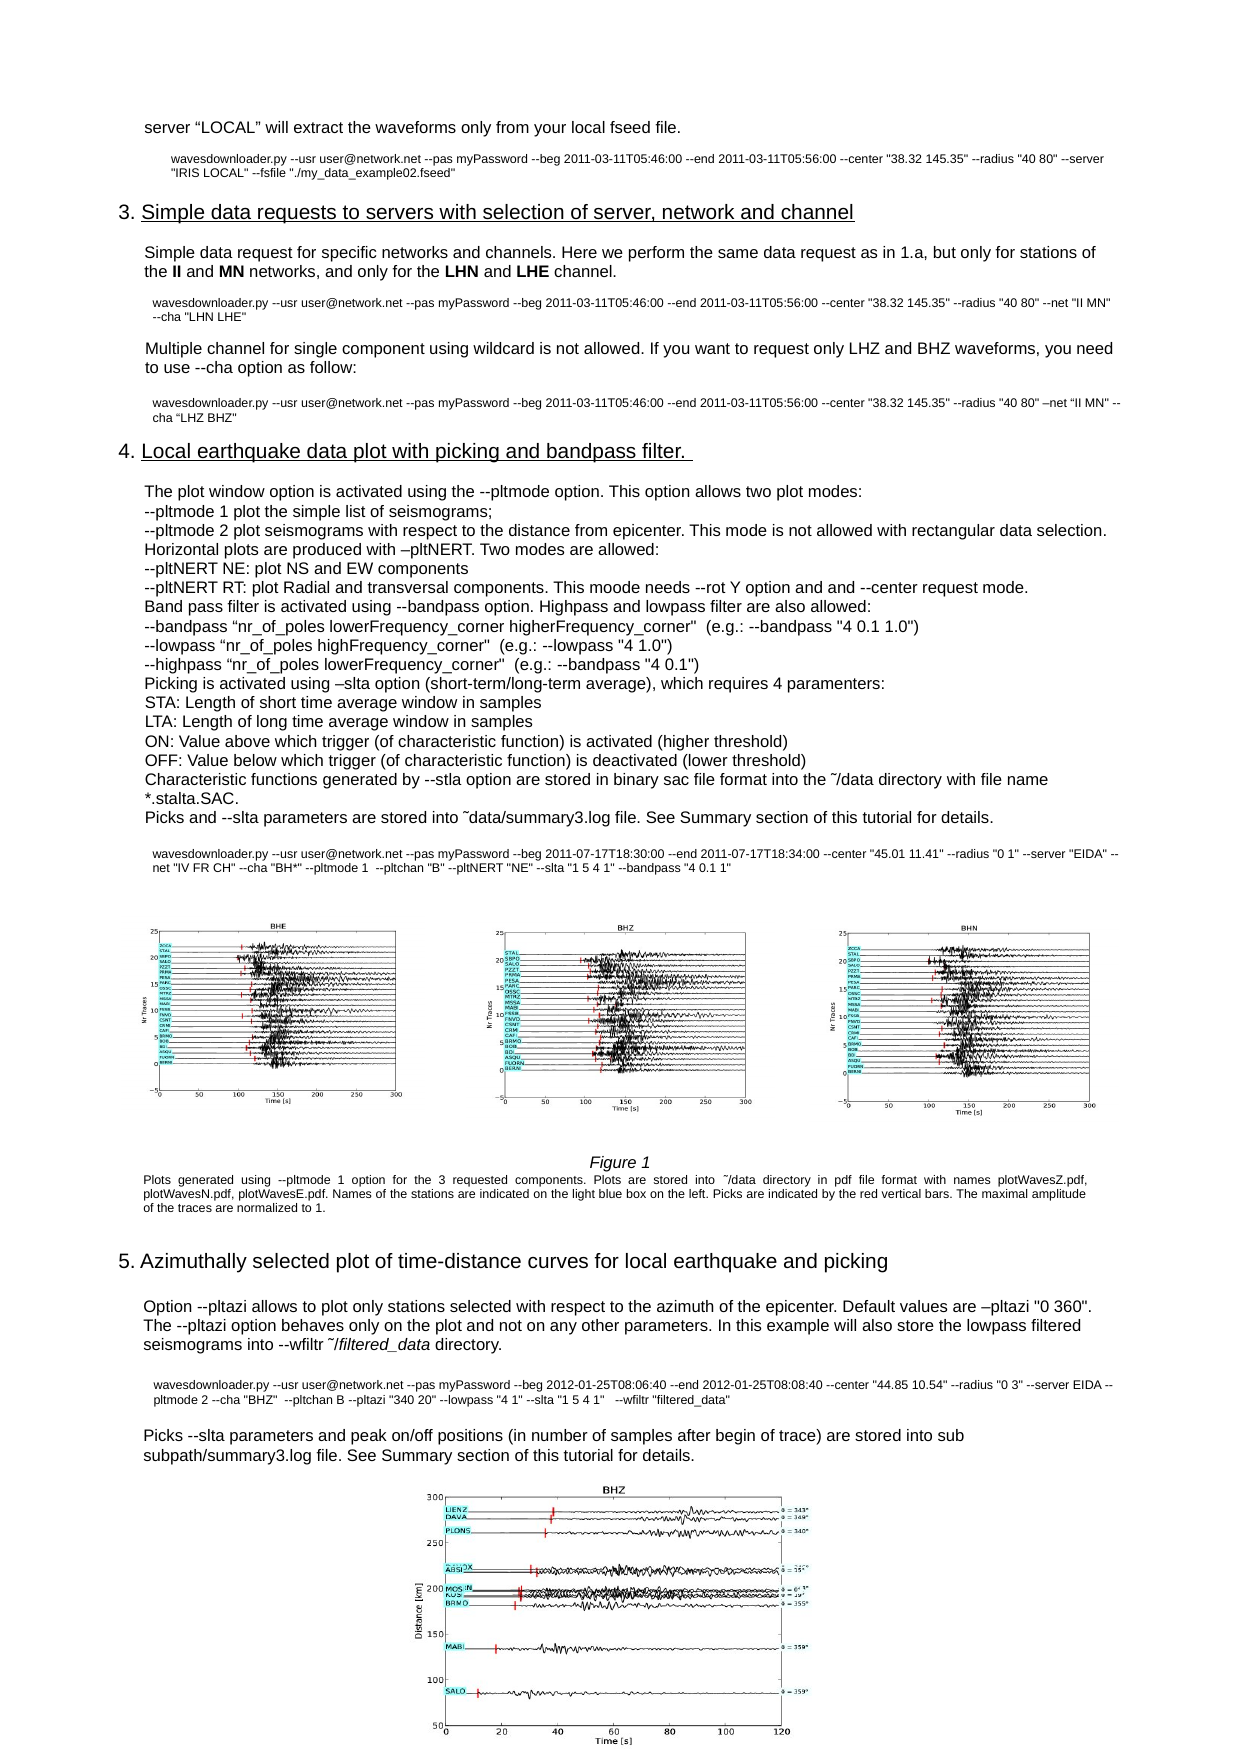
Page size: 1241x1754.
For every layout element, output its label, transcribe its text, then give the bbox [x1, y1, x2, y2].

list Simple data request for specific networks and channels. Here we perform the same data request as in 1.a, but only for stations of the II and MN networks, and only for the LHN and LHE channel. [66, 243, 1122, 281]
text --pltmode 1 plot the simple list of seismograms; [118, 501, 1122, 521]
text Multiple channel for single component using wildcard is not allowed. If you want to request only LHZ and BHZ waveforms, you need to use --cha option as follow: [145, 338, 1122, 377]
text The plot window option is activated using the --pltmode option. This option allows two plot modes: [118, 482, 1122, 501]
text wavesdownloader.py --usr user@network.net --pas myPassword --beg 2011-03-11T05:46:00 --end 2011-03-11T05:56:00 --center "38.32 145.35" --radius "40 80" --server "IRIS LOCAL" --fsfile "./my_data_example02.fseed" [118, 152, 1122, 180]
text wavesdownloader.py --usr user@network.net --pas myPassword --beg 2012-01-25T08:06:40 --end 2012-01-25T08:08:40 --center "44.85 10.54" --radius "0 3" --server EIDA --pltmode 2 --cha "BHZ" --pltchan B --pltazi "340 20" --lowpass "4 1" --slta "1 5 4 1" --wfiltr "filtered_data" [119, 1373, 1122, 1407]
text --lowpass “nr_of_poles highFrequency_corner" (e.g.: --lowpass "4 1.0") [118, 636, 1122, 655]
picture [121, 911, 426, 1110]
text Picks and --slta parameters are stored into ˜data/summary3.log file. See Summary section of this tutorial for details. [118, 808, 1122, 827]
text OFF: Value below which trigger (of characteristic function) is deactivated (lower threshold) [118, 751, 1122, 770]
text Band pass filter is activated using --bandpass option. Highpass and lowpass filter are also allowed: [118, 597, 1122, 616]
text wavesdownloader.py --usr user@network.net --pas myPassword --beg 2011-07-17T18:30:00 --end 2011-07-17T18:34:00 --center "45.01 11.41" --radius "0 1" --server "EIDA" --net "IV FR CH" --cha "BH*" --pltmode 1 --pltchan "B" --pltNERT "NE" --slta "1 5 4 1" --bandpass "4 0.1 1" [118, 846, 1122, 875]
text LTA: Length of long time average window in samples [118, 712, 1122, 731]
text Figure 1 [119, 1153, 1122, 1172]
text Plots generated using --pltmode 1 option for the 3 requested components. Plots are stored into ˜/data directory in pdf file format with names plotWavesZ.pdf, plotWavesN.pdf, plotWavesE.pdf. Names of the stations are indicated on the light blue box on the left. Picks are indicated by the red vertical bars. The maximal amplitude of the traces are normalized to 1. [119, 1172, 1088, 1215]
picture [809, 912, 1120, 1122]
text Picks --slta parameters and peak on/off positions (in number of samples after begin of trace) are stored into sub subpath/summary3.log file. See Summary section of this tutorial for details. [119, 1426, 1122, 1464]
text Horizontal plots are produced with –pltNERT. Two modes are allowed: [118, 540, 1122, 559]
picture [391, 1468, 824, 1754]
picture [466, 912, 776, 1118]
text Option --pltazi allows to plot only stations selected with respect to the azimuth of the epicenter. Default values are –pltazi "0 360". The --pltazi option behaves only on the plot and not on any other parameters. In this example will also store the lowpass filtered seismograms into --wfiltr ˜/filtered_data directory. [119, 1297, 1122, 1354]
text --highpass “nr_of_poles lowerFrequency_corner" (e.g.: --bandpass "4 0.1") [118, 655, 1122, 674]
list 5. Azimuthally selected plot of time-distance curves for local earthquake and picking [118, 1249, 1122, 1273]
text Characteristic functions generated by --stla option are stored in binary sac file format into the ˜/data directory with file name *.stalta.SAC. [118, 770, 1122, 808]
text --bandpass “nr_of_poles lowerFrequency_corner higherFrequency_corner" (e.g.: --bandpass "4 0.1 1.0") [118, 616, 1122, 636]
text --pltNERT RT: plot Radial and transversal components. This moode needs --rot Y option and and --center request mode. [118, 578, 1122, 597]
text --pltNERT NE: plot NS and EW components [118, 559, 1122, 578]
text wavesdownloader.py --usr user@network.net --pas myPassword --beg 2011-03-11T05:46:00 --end 2011-03-11T05:56:00 --center "38.32 145.35" --radius "40 80" –net “II MN" --cha “LHZ BHZ" [152, 396, 1122, 425]
text ON: Value above which trigger (of characteristic function) is activated (higher threshold) [118, 731, 1122, 751]
list 3. Simple data requests to servers with selection of server, network and channel [118, 199, 1122, 223]
list 4. Local earthquake data plot with picking and bandpass filter. [118, 439, 1122, 463]
text Picking is activated using –slta option (short-term/long-term average), which requires 4 paramenters: [118, 674, 1122, 693]
text --pltmode 2 plot seismograms with respect to the distance from epicenter. This mode is not allowed with rectangular data selection. [118, 521, 1122, 540]
text wavesdownloader.py --usr user@network.net --pas myPassword --beg 2011-03-11T05:46:00 --end 2011-03-11T05:56:00 --center "38.32 145.35" --radius "40 80" --net "II MN" --cha "LHN LHE" [152, 295, 1122, 324]
text STA: Length of short time average window in samples [118, 693, 1122, 712]
list --server “LOCAL” will extract the waveforms only from your local fseed file. [66, 118, 1122, 137]
